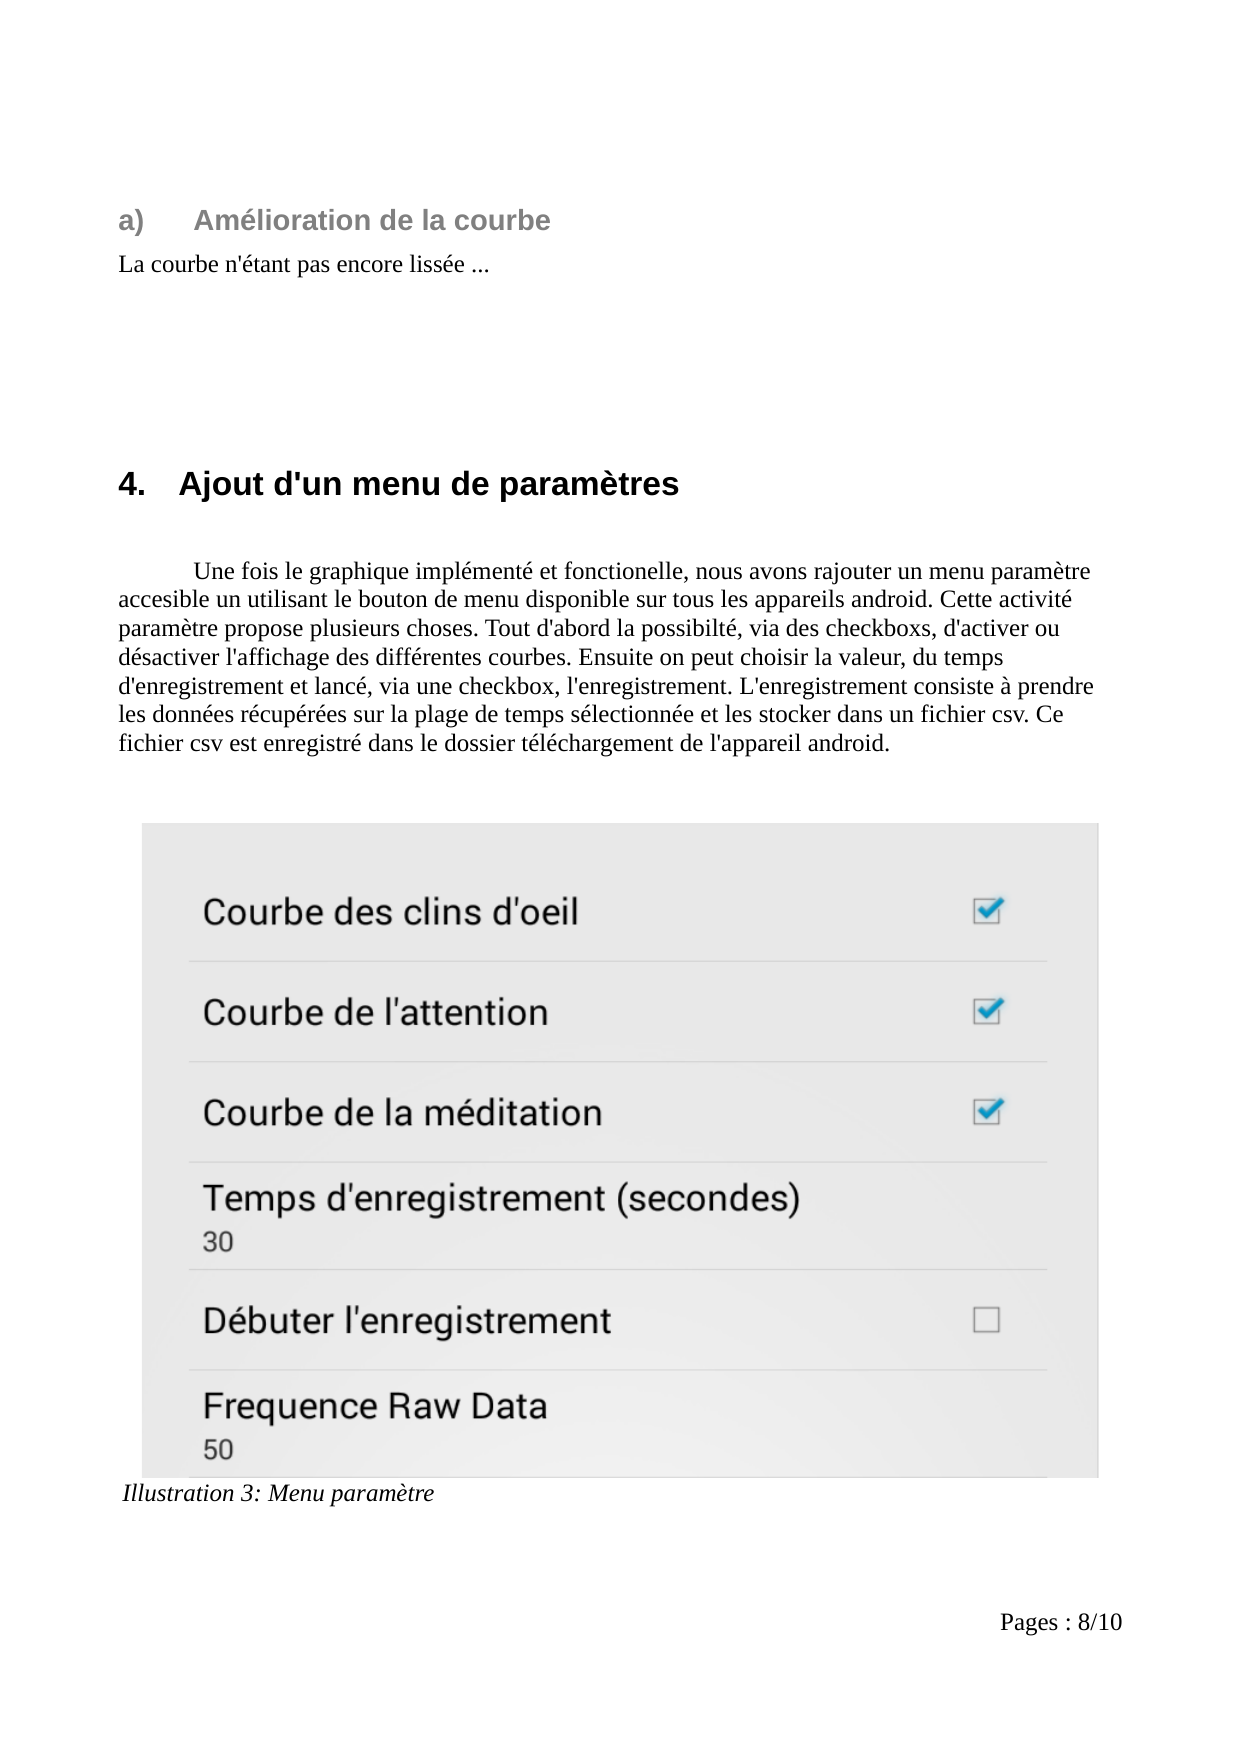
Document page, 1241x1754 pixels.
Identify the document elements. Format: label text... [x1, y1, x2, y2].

subtitle Ajout d'un menu de paramètres [118, 463, 1122, 502]
text Illustration 3: Menu paramètre [122, 823, 1118, 1506]
text La courbe n'étant pas encore lissée ... [118, 249, 1122, 277]
text Une fois le graphique implémenté et fonctionelle, nous avons rajouter un menu paramètre accesible un utilisant le bouton de menu disponible sur tous les appareils android. Cette activité paramètre propose plusieurs choses. Tout d'abord la possibilté, via des checkboxs, d'activer ou désactiver l'affichage des différentes courbes. Ensuite on peut choisir la valeur, du temps d'enregistrement et lancé, via une checkbox, l'enregistrement. L'enregistrement consiste à prendre les données récupérées sur la plage de temps sélectionnée et les stocker dans un fichier csv. Ce fichier csv est enregistré dans le dossier téléchargement de l'appareil android. [118, 556, 1122, 757]
picture [141, 823, 1099, 1478]
subtitle Amélioration de la courbe [118, 203, 1122, 236]
